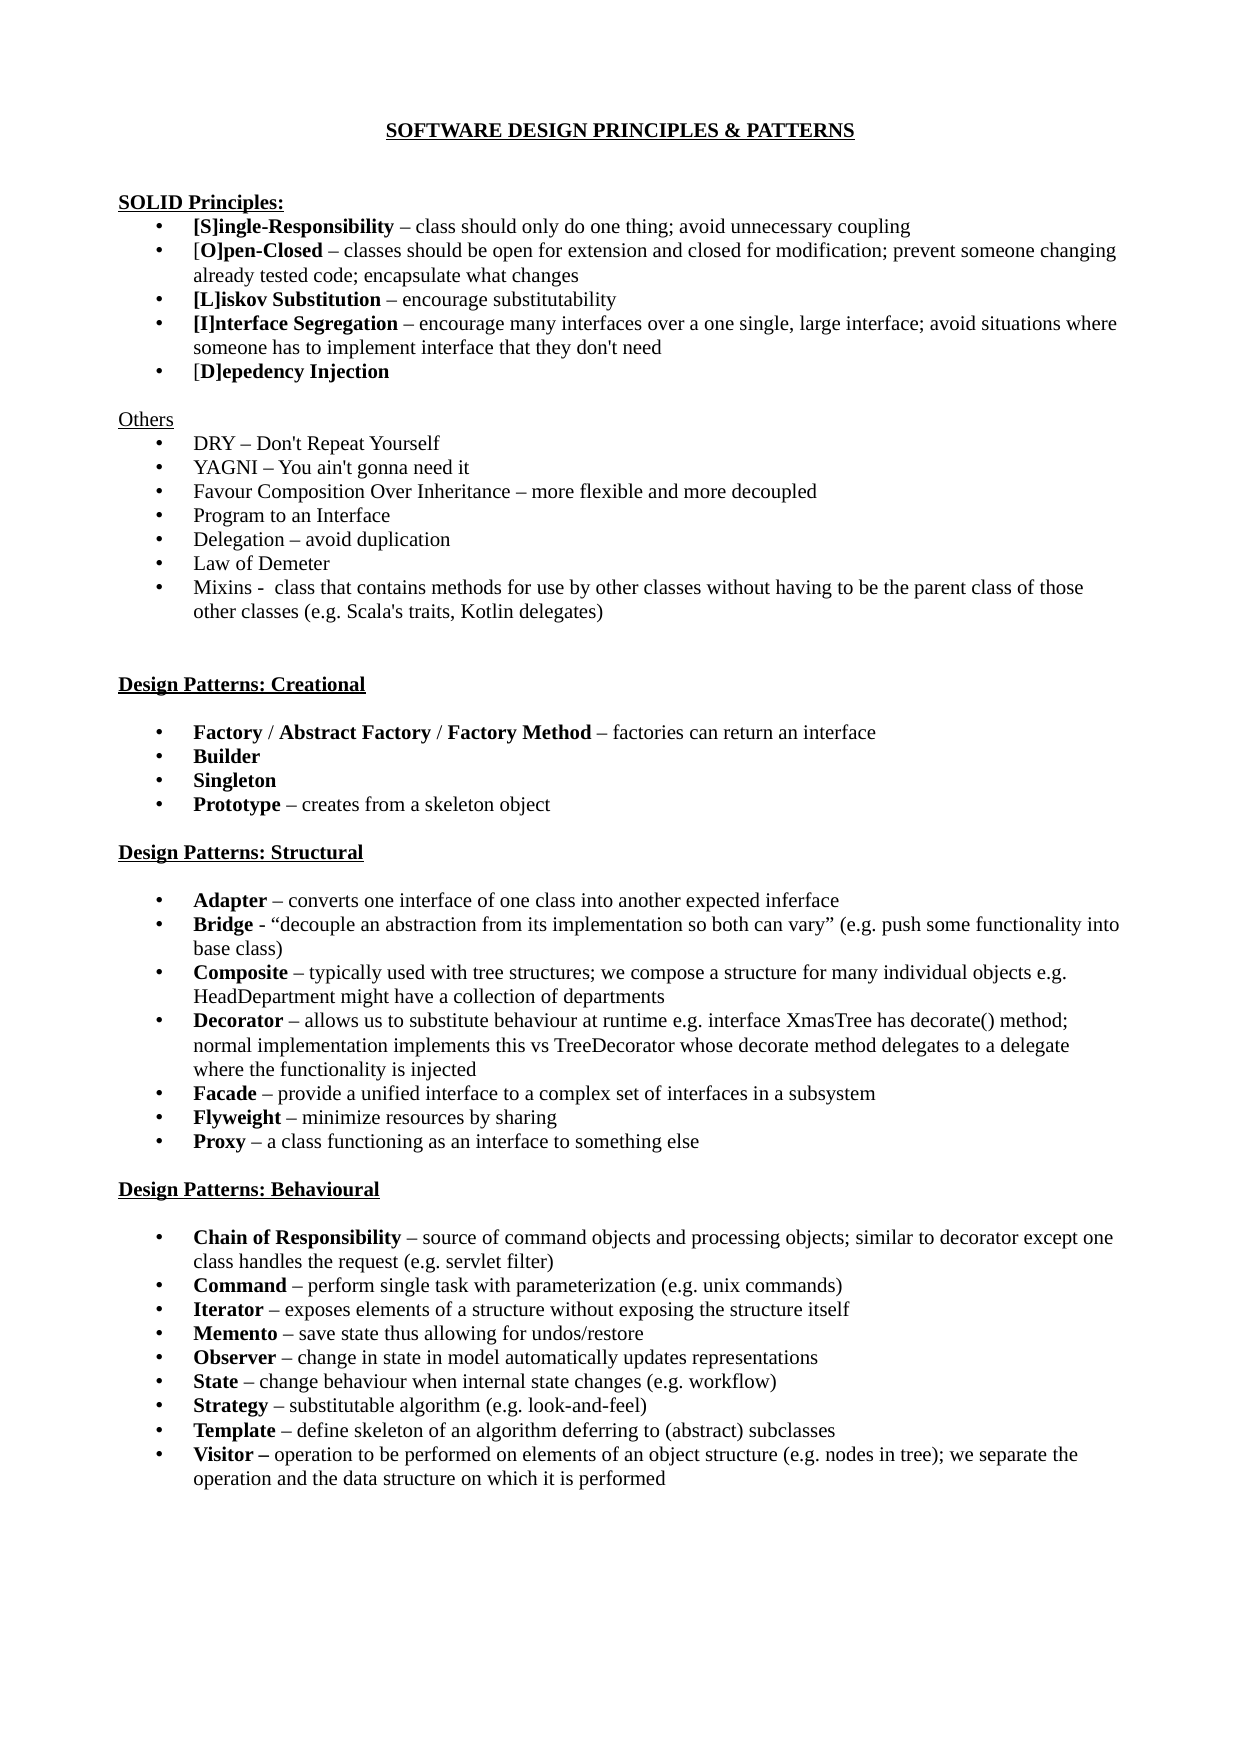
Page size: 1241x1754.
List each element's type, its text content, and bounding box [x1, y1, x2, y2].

list Template – define skeleton of an algorithm deferring to (abstract) subclasses [156, 1417, 1122, 1442]
list Favour Composition Over Inheritance – more flexible and more decoupled [156, 479, 1122, 503]
list Singleton [156, 768, 1122, 792]
list [D]epedency Injection [156, 359, 1122, 383]
list Flyweight – minimize resources by sharing [156, 1105, 1122, 1129]
list Prototype – creates from a skeleton object [156, 792, 1122, 816]
text Design Patterns: Behavioural [118, 1177, 1122, 1201]
list Iterator – exposes elements of a structure without exposing the structure itself [156, 1297, 1122, 1321]
list Facade – provide a unified interface to a complex set of interfaces in a subsystem [156, 1081, 1122, 1105]
text Design Patterns: Creational [118, 672, 1122, 696]
list Program to an Interface [156, 503, 1122, 527]
list [S]ingle-Responsibility – class should only do one thing; avoid unnecessary coupling [156, 214, 1122, 238]
list Delegation – avoid duplication [156, 527, 1122, 551]
list Adapter – converts one interface of one class into another expected inferface [156, 888, 1122, 912]
list Visitor – operation to be performed on elements of an object structure (e.g. nodes in tree); we separate the operation and the data structure on which it is performed [156, 1442, 1122, 1490]
list Law of Demeter [156, 551, 1122, 575]
list [O]pen-Closed – classes should be open for extension and closed for modification; prevent someone changing already tested code; encapsulate what changes [156, 238, 1122, 287]
list DRY – Don't Repeat Yourself [156, 431, 1122, 455]
list Strategy – substitutable algorithm (e.g. look-and-feel) [156, 1393, 1122, 1417]
list Command – perform single task with parameterization (e.g. unix commands) [156, 1273, 1122, 1297]
text SOLID Principles: [118, 190, 1122, 214]
list State – change behaviour when internal state changes (e.g. workflow) [156, 1369, 1122, 1393]
list [I]nterface Segregation – encourage many interfaces over a one single, large interface; avoid situations where someone has to implement interface that they don't need [156, 311, 1122, 359]
list Observer – change in state in model automatically updates representations [156, 1345, 1122, 1369]
list Mixins - class that contains methods for use by other classes without having to be the parent class of those other classes (e.g. Scala's traits, Kotlin delegates) [156, 575, 1122, 623]
list Memento – save state thus allowing for undos/restore [156, 1321, 1122, 1345]
list Proxy – a class functioning as an interface to something else [156, 1129, 1122, 1153]
list Builder [156, 744, 1122, 768]
list Factory / Abstract Factory / Factory Method – factories can return an interface [156, 720, 1122, 744]
list Composite – typically used with tree structures; we compose a structure for many individual objects e.g. HeadDepartment might have a collection of departments [156, 960, 1122, 1008]
list Bridge - “decouple an abstraction from its implementation so both can vary” (e.g. push some functionality into base class) [156, 912, 1122, 960]
text Others [118, 407, 1122, 431]
text SOFTWARE DESIGN PRINCIPLES & PATTERNS [118, 118, 1122, 142]
list YAGNI – You ain't gonna need it [156, 455, 1122, 479]
text Design Patterns: Structural [118, 840, 1122, 864]
list [L]iskov Substitution – encourage substitutability [156, 287, 1122, 311]
list Chain of Responsibility – source of command objects and processing objects; similar to decorator except one class handles the request (e.g. servlet filter) [156, 1225, 1122, 1273]
list Decorator – allows us to substitute behaviour at runtime e.g. interface XmasTree has decorate() method; normal implementation implements this vs TreeDecorator whose decorate method delegates to a delegate where the functionality is injected [156, 1008, 1122, 1081]
